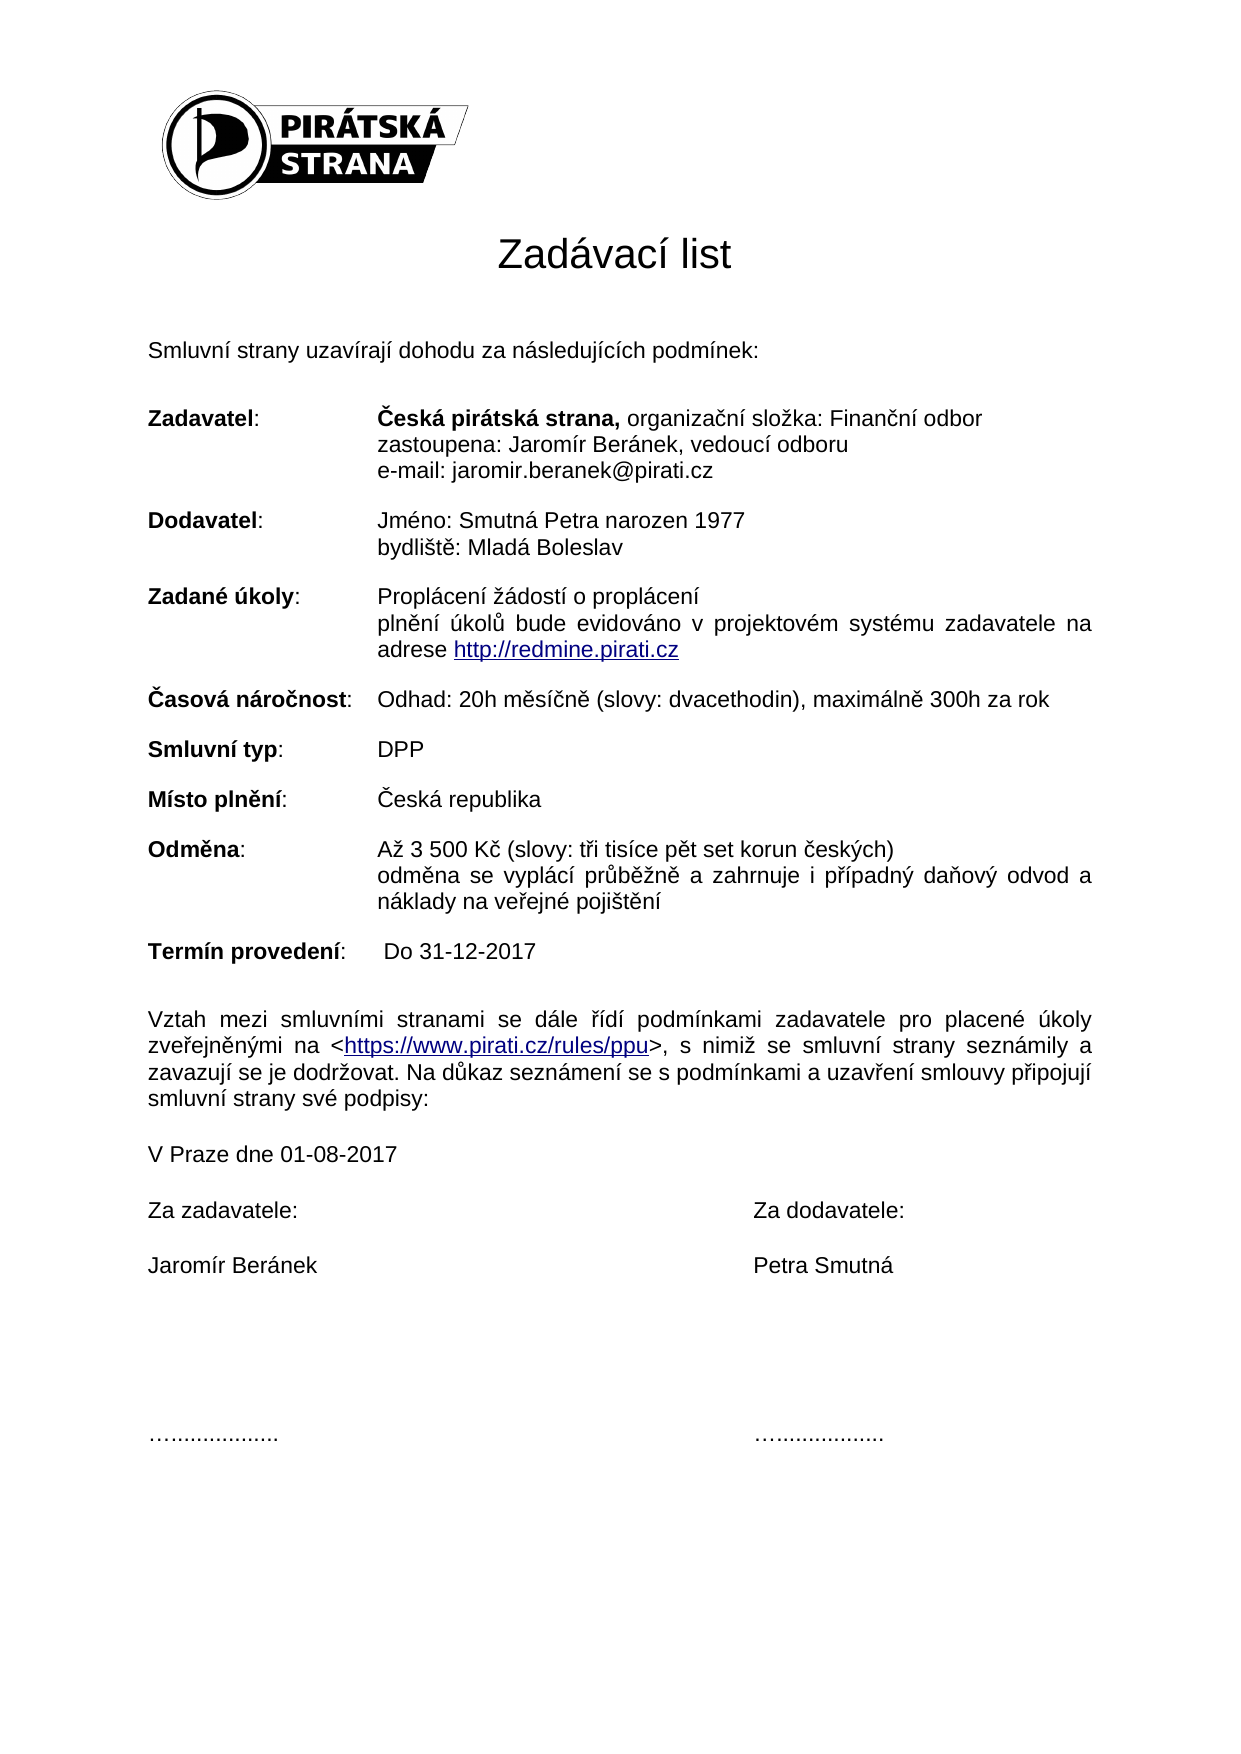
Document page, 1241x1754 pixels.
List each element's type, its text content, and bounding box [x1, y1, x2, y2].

table_cell Až 3 500 Kč (slovy: tři tisíce pět set korun českých) odměna se vyplácí průběžně a zahrnuje i případný daňový odvod a náklady na veřejné pojištění [377, 824, 1093, 926]
table_cell Česká republika [377, 774, 1093, 824]
text Za zadavatele: Za dodavatele: [148, 1197, 1093, 1223]
picture [147, 75, 483, 214]
text V Praze dne 01-08-2017 [148, 1141, 1093, 1167]
table_cell Proplácení žádostí o proplácení plnění úkolů bude evidováno v projektovém systému zadavatele na adrese http://redmine.pirati.cz [377, 572, 1093, 674]
table_header Česká pirátská strana, organizační složka: Finanční odbor zastoupena: Jaromír Beránek, vedoucí odboru e-mail: jaromir.beranek@pirati.cz [377, 393, 1093, 495]
text …................. …................. [148, 1420, 1093, 1446]
table_cell Odměna: [148, 824, 377, 926]
subtitle Zadávací list [148, 230, 1093, 278]
table_cell Dodavatel: [148, 495, 377, 572]
table_header Zadavatel: [148, 393, 377, 495]
table_cell Smluvní typ: [148, 724, 377, 774]
table_cell Místo plnění: [148, 774, 377, 824]
table_cell Zadané úkoly: [148, 572, 377, 674]
table_cell DPP [377, 724, 1093, 774]
text Vztah mezi smluvními stranami se dále řídí podmínkami zadavatele pro placené úkoly zveřejněnými na <https://www.pirati.cz/rules/ppu>, s nimiž se smluvní strany seznámily a zavazují se je dodržovat. Na důkaz seznámení se s podmínkami a uzavření smlouvy připojují smluvní strany své podpisy: [148, 1006, 1093, 1111]
text Jaromír Beránek Petra Smutná [148, 1252, 1093, 1279]
table_cell Odhad: 20h měsíčně (slovy: dvacethodin), maximálně 300h za rok [377, 674, 1093, 724]
table_cell Termín provedení: [148, 926, 377, 976]
table_cell Do 31-12-2017 [377, 926, 1093, 976]
table_cell Časová náročnost: [148, 674, 377, 724]
text Smluvní strany uzavírají dohodu za následujících podmínek: [148, 337, 1093, 363]
table_cell Jméno: Smutná Petra narozen 1977 bydliště: Mladá Boleslav [377, 495, 1093, 572]
